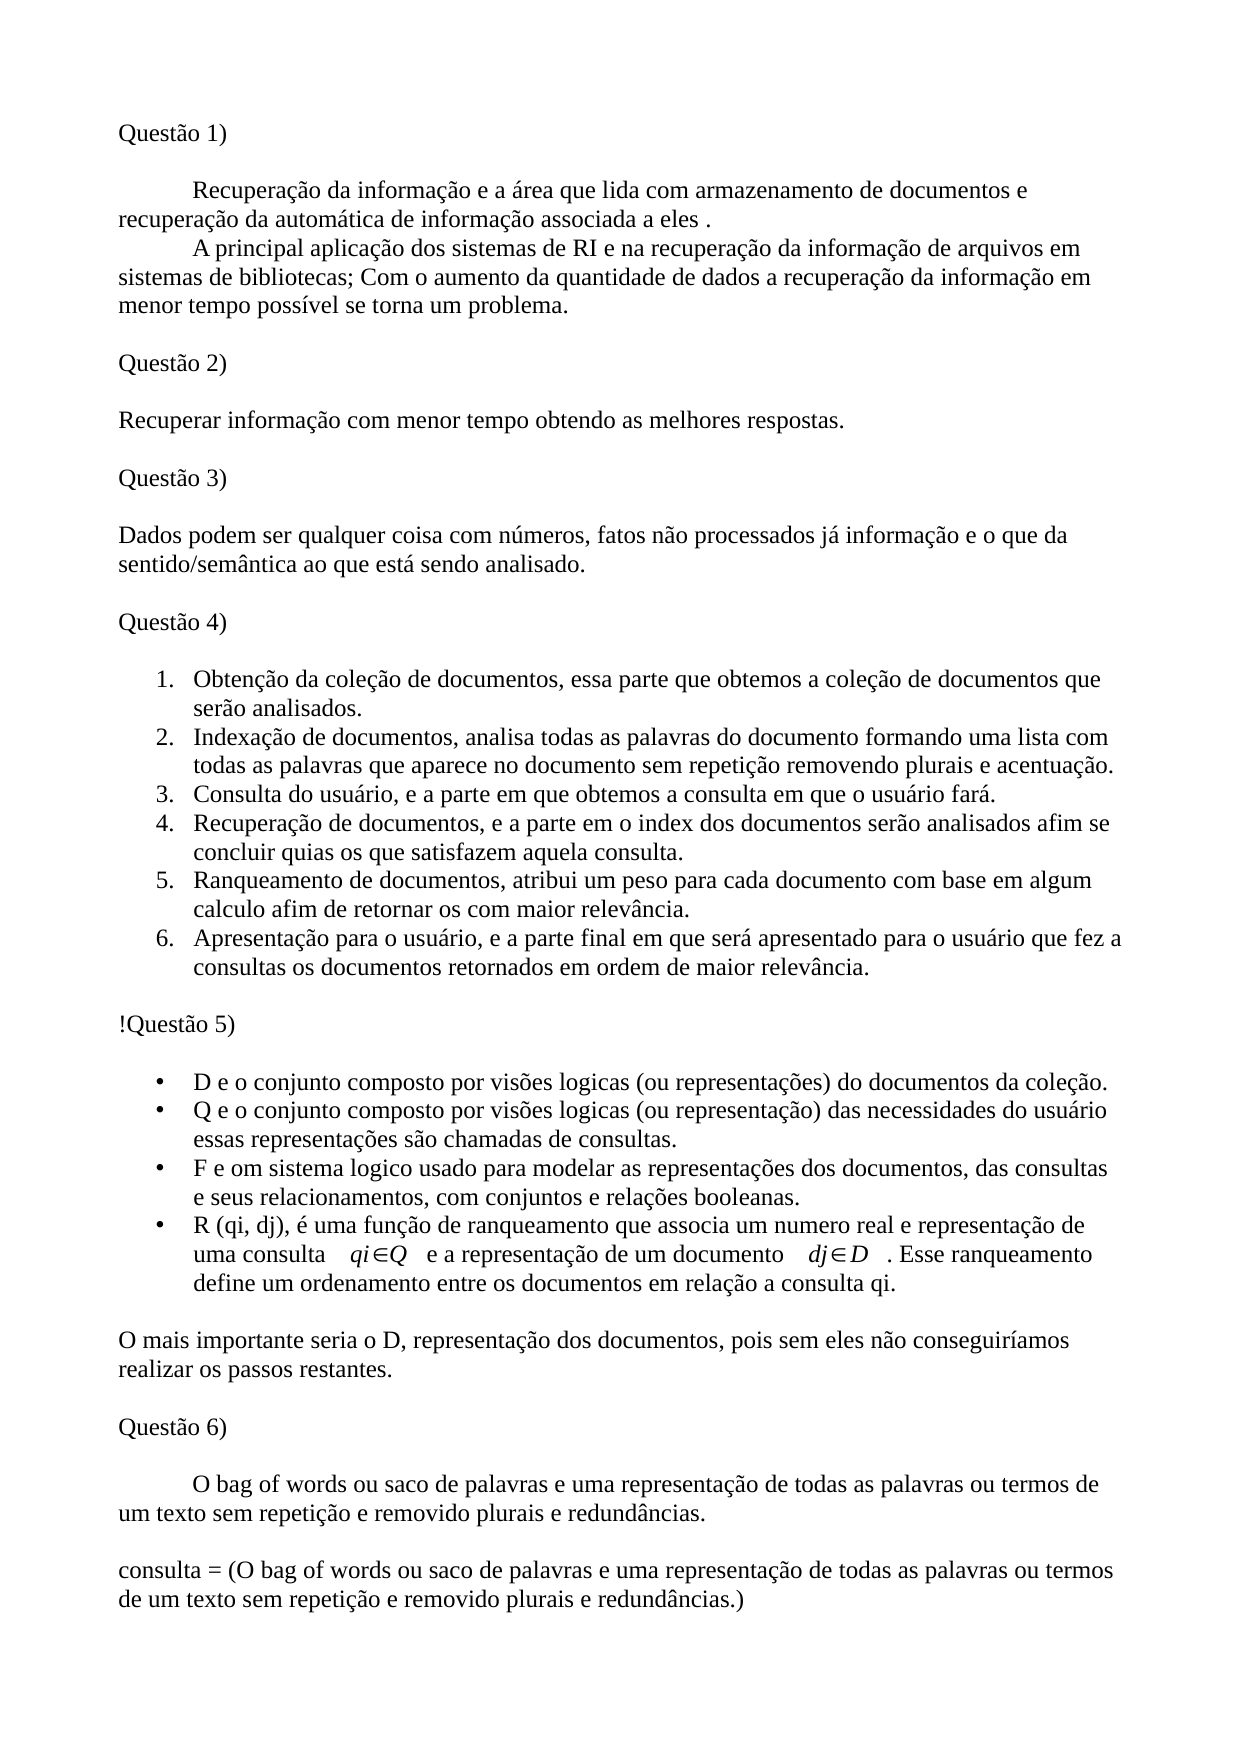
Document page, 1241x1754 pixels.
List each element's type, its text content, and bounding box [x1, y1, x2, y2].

list Recuperação de documentos, e a parte em o index dos documentos serão analisados afim se concluir quias os que satisfazem aquela consulta. [156, 808, 1122, 866]
text consulta = (O bag of words ou saco de palavras e uma representação de todas as palavras ou termos de um texto sem repetição e removido plurais e redundâncias.) [118, 1556, 1122, 1613]
text O bag of words ou saco de palavras e uma representação de todas as palavras ou termos de um texto sem repetição e removido plurais e redundâncias. [118, 1469, 1122, 1527]
text A principal aplicação dos sistemas de RI e na recuperação da informação de arquivos em sistemas de bibliotecas; Com o aumento da quantidade de dados a recuperação da informação em menor tempo possível se torna um problema. [118, 233, 1122, 319]
text Recuperar informação com menor tempo obtendo as melhores respostas. [118, 406, 1122, 434]
text Questão 2) [118, 348, 1122, 377]
list Apresentação para o usuário, e a parte final em que será apresentado para o usuário que fez a consultas os documentos retornados em ordem de maior relevância. [156, 923, 1122, 981]
list F e om sistema logico usado para modelar as representações dos documentos, das consultas e seus relacionamentos, com conjuntos e relações booleanas. [156, 1153, 1122, 1211]
list Consulta do usuário, e a parte em que obtemos a consulta em que o usuário fará. [156, 779, 1122, 808]
text !Questão 5) [118, 1009, 1122, 1038]
list Q e o conjunto composto por visões logicas (ou representação) das necessidades do usuário essas representações são chamadas de consultas. [156, 1096, 1122, 1153]
text Questão 3) [118, 463, 1122, 492]
list R (qi, dj), é uma função de ranqueamento que associa um numero real e representação de uma consulta e a representação de um documento . Esse ranqueamento define um ordenamento entre os documentos em relação a consulta qi. [156, 1211, 1122, 1297]
text O mais importante seria o D, representação dos documentos, pois sem eles não conseguiríamos realizar os passos restantes. [118, 1326, 1122, 1383]
list D e o conjunto composto por visões logicas (ou representações) do documentos da coleção. [156, 1067, 1122, 1096]
text Dados podem ser qualquer coisa com números, fatos não processados já informação e o que da sentido/semântica ao que está sendo analisado. [118, 521, 1122, 578]
text Questão 6) [118, 1412, 1122, 1441]
text Questão 4) [118, 607, 1122, 636]
list Obtenção da coleção de documentos, essa parte que obtemos a coleção de documentos que serão analisados. [156, 664, 1122, 722]
list Ranqueamento de documentos, atribui um peso para cada documento com base em algum calculo afim de retornar os com maior relevância. [156, 866, 1122, 923]
text Recuperação da informação e a área que lida com armazenamento de documentos e recuperação da automática de informação associada a eles . [118, 176, 1122, 233]
list Indexação de documentos, analisa todas as palavras do documento formando uma lista com todas as palavras que aparece no documento sem repetição removendo plurais e acentuação. [156, 722, 1122, 779]
text Questão 1) [118, 118, 1122, 147]
